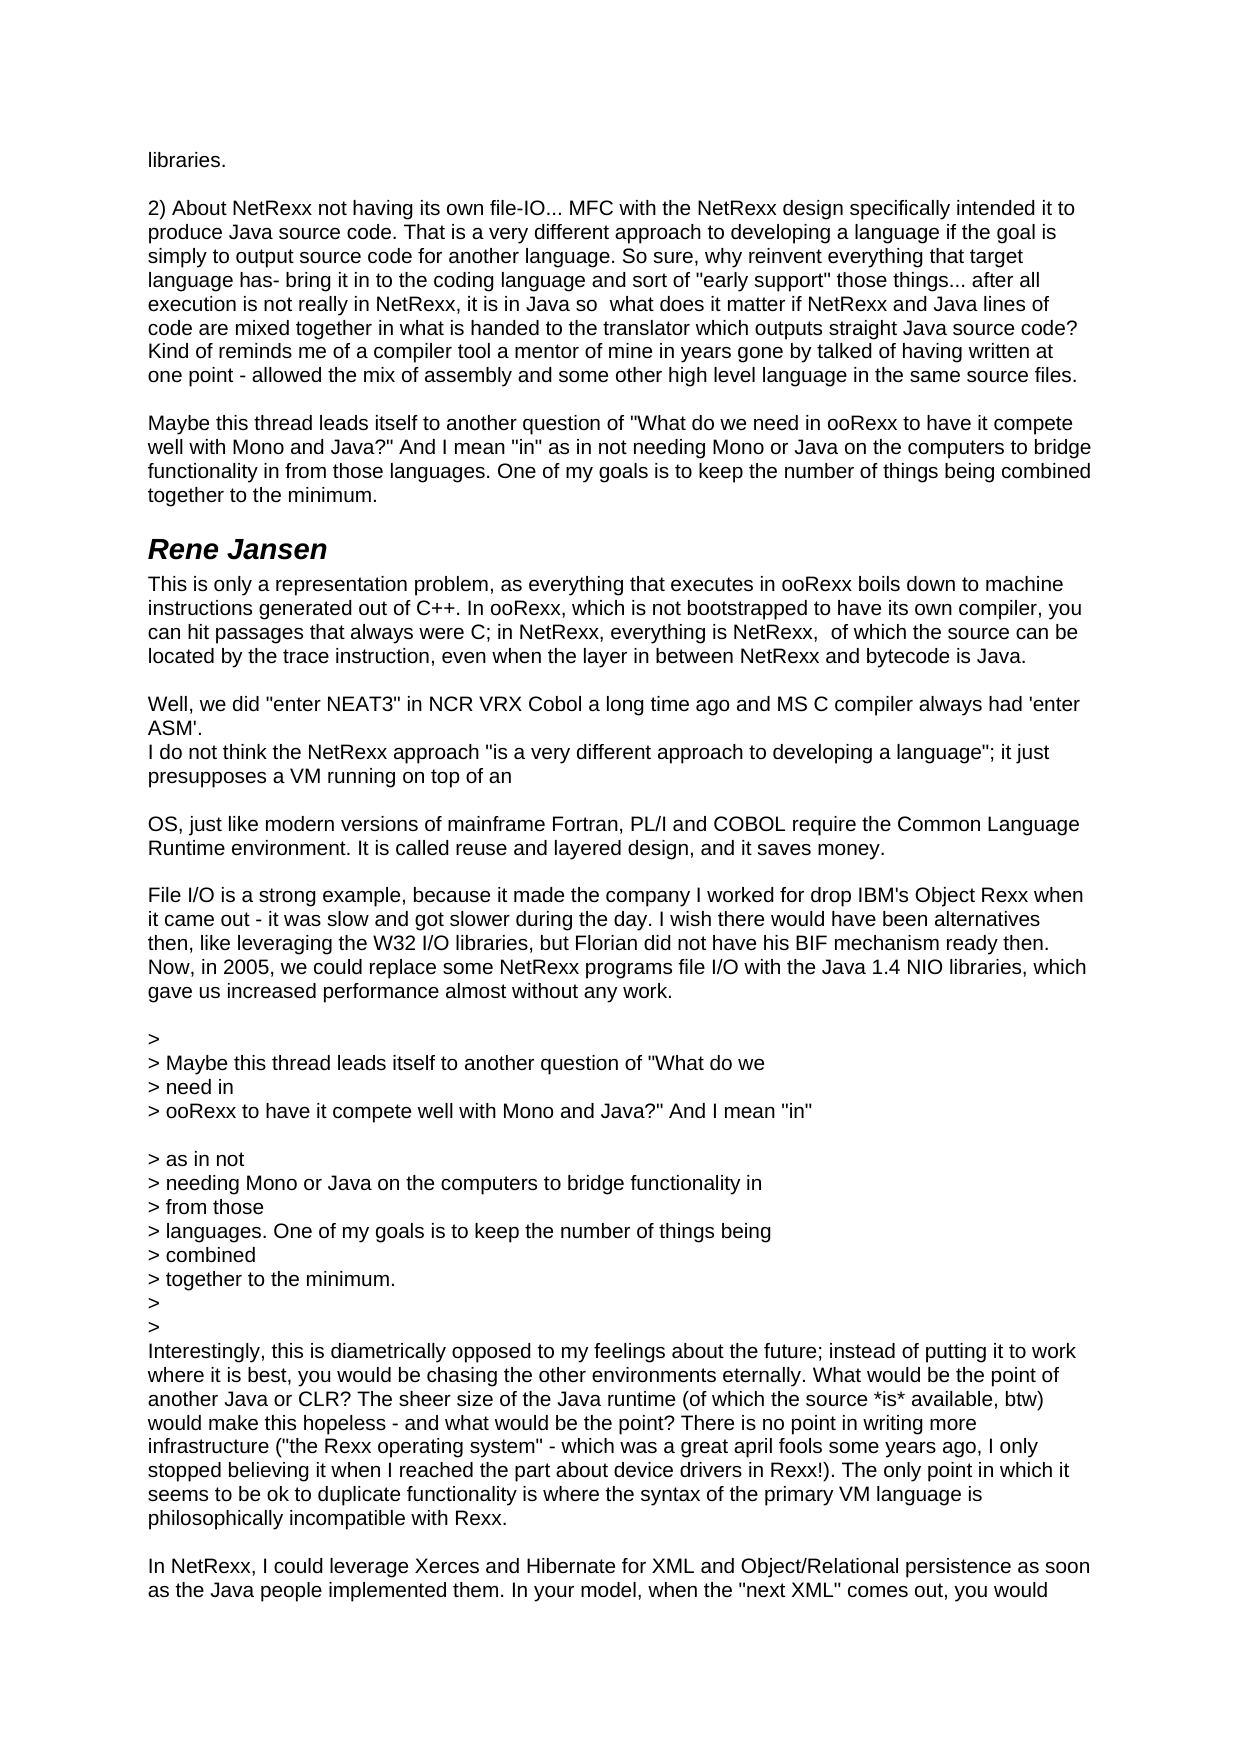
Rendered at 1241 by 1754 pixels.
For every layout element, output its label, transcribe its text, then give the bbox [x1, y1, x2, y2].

text This is only a representation problem, as everything that executes in ooRexx boils down to machine instructions generated out of C++. In ooRexx, which is not bootstrapped to have its own compiler, you can hit passages that always were C; in NetRexx, everything is NetRexx, of which the source can be located by the trace instruction, even when the layer in between NetRexx and bytecode is Java. Well, we did "enter NEAT3" in NCR VRX Cobol a long time ago and MS C compiler always had 'enter ASM'. I do not think the NetRexx approach "is a very different approach to developing a language"; it just presupposes a VM running on top of an OS, just like modern versions of mainframe Fortran, PL/I and COBOL require the Common Language Runtime environment. It is called reuse and layered design, and it saves money. File I/O is a strong example, because it made the company I worked for drop IBM's Object Rexx when it came out - it was slow and got slower during the day. I wish there would have been alternatives then, like leveraging the W32 I/O libraries, but Florian did not have his BIF mechanism ready then. Now, in 2005, we could replace some NetRexx programs file I/O with the Java 1.4 NIO libraries, which gave us increased performance almost without any work. > > Maybe this thread leads itself to another question of "What do we > need in > ooRexx to have it compete well with Mono and Java?" And I mean "in" > as in not > needing Mono or Java on the computers to bridge functionality in > from those > languages. One of my goals is to keep the number of things being > combined > together to the minimum. > > Interestingly, this is diametrically opposed to my feelings about the future; instead of putting it to work where it is best, you would be chasing the other environments eternally. What would be the point of another Java or CLR? The sheer size of the Java runtime (of which the source *is* available, btw) would make this hopeless - and what would be the point? There is no point in writing more infrastructure ("the Rexx operating system" - which was a great april fools some years ago, I only stopped believing it when I reached the part about device drivers in Rexx!). The only point in which it seems to be ok to duplicate functionality is where the syntax of the primary VM language is philosophically incompatible with Rexx. In NetRexx, I could leverage Xerces and Hibernate for XML and Object/Relational persistence as soon as the Java people implemented them. In your model, when the "next XML" comes out, you would [148, 572, 1093, 1602]
text libraries. 2) About NetRexx not having its own file-IO... MFC with the NetRexx design specifically intended it to produce Java source code. That is a very different approach to developing a language if the goal is simply to output source code for another language. So sure, why reinvent everything that target language has- bring it in to the coding language and sort of "early support" those things... after all execution is not really in NetRexx, it is in Java so what does it matter if NetRexx and Java lines of code are mixed together in what is handed to the translator which outputs straight Java source code? Kind of reminds me of a compiler tool a mentor of mine in years gone by talked of having written at one point - allowed the mix of assembly and some other high level language in the same source files. Maybe this thread leads itself to another question of "What do we need in ooRexx to have it compete well with Mono and Java?" And I mean "in" as in not needing Mono or Java on the computers to bridge functionality in from those languages. One of my goals is to keep the number of things being combined together to the minimum. [148, 148, 1093, 507]
subtitle Rene Jansen [148, 532, 1093, 566]
